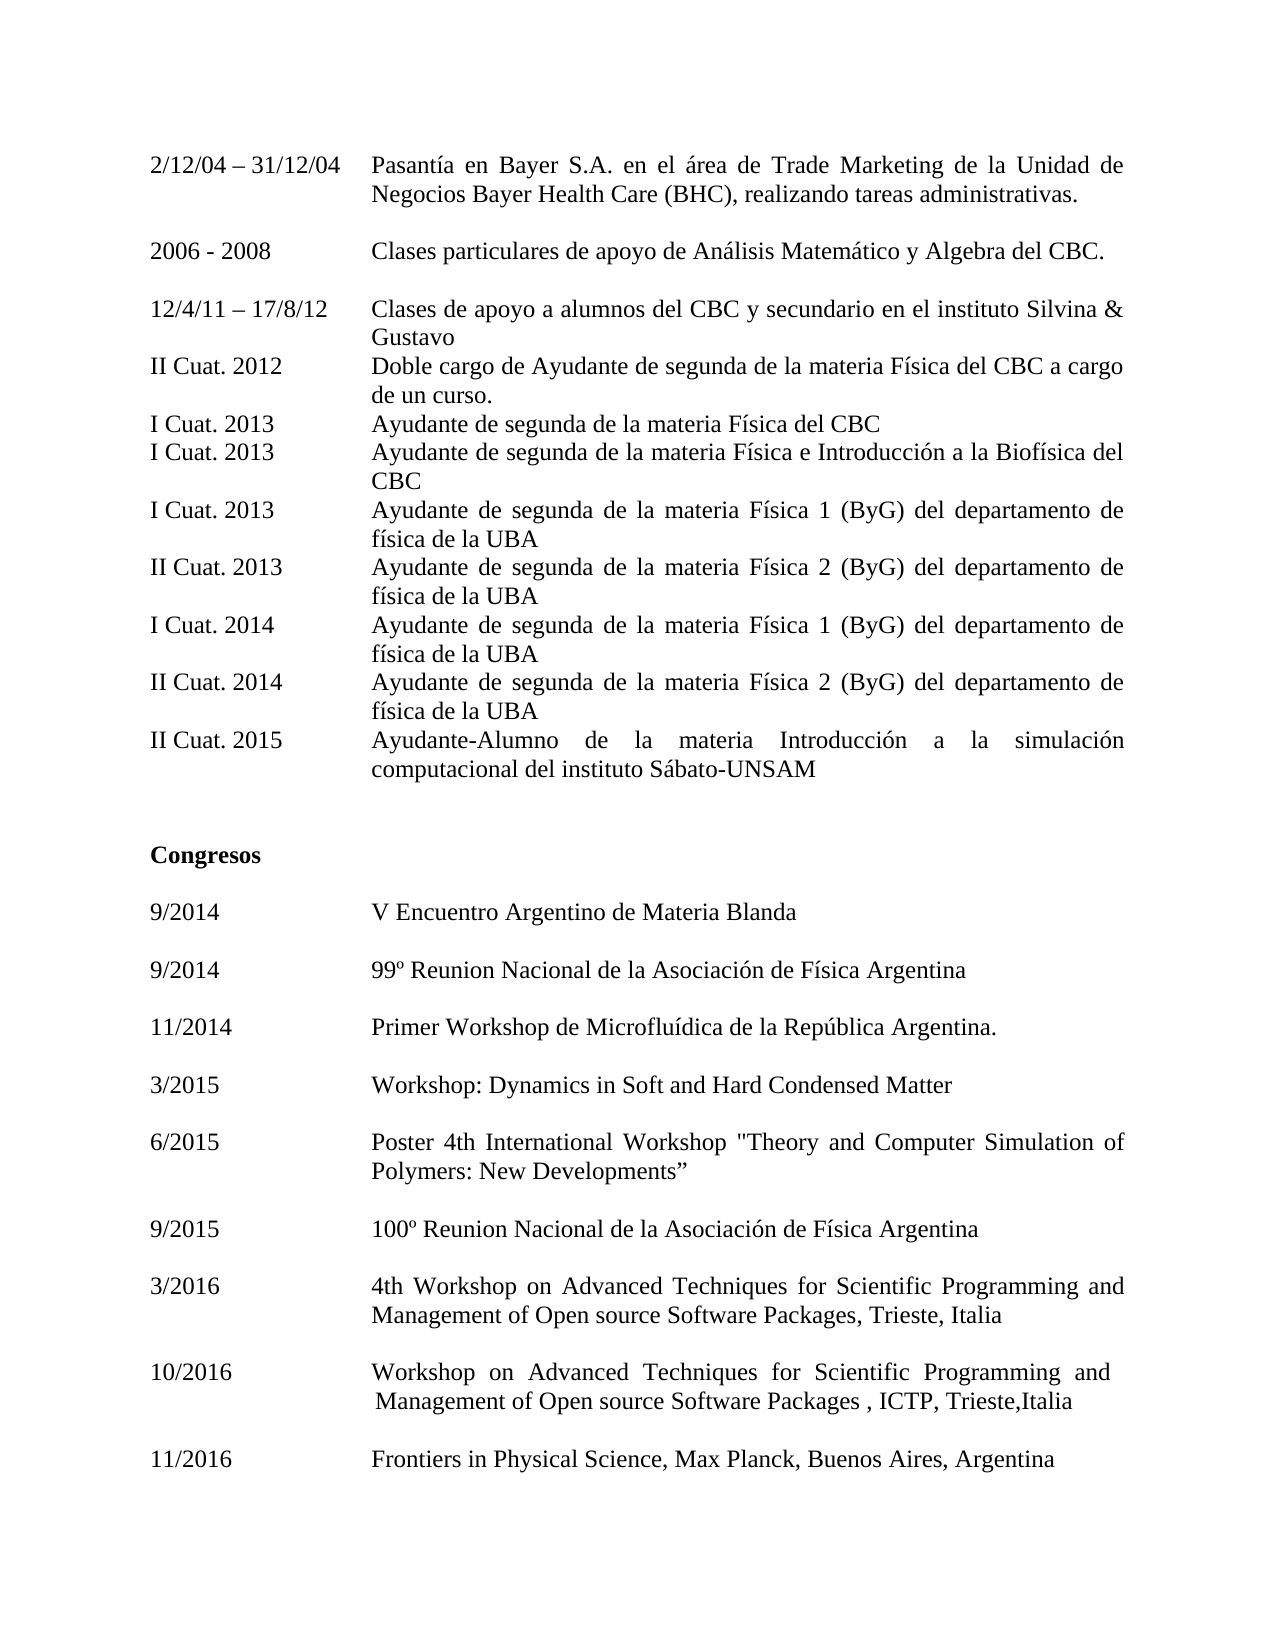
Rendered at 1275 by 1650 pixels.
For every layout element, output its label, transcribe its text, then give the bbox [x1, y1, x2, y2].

text I Cuat. 2013 Ayudante de segunda de la materia Física del CBC [150, 409, 1125, 437]
text II Cuat. 2015 Ayudante-Alumno de la materia Introducción a la simulación computacional del instituto Sábato-UNSAM [150, 725, 1125, 782]
text 6/2015 Poster 4th International Workshop "Theory and Computer Simulation of Polymers: New Developments” [150, 1127, 1125, 1185]
text I Cuat. 2014 Ayudante de segunda de la materia Física 1 (ByG) del departamento de física de la UBA [150, 610, 1125, 667]
text 9/2014 V Encuentro Argentino de Materia Blanda [150, 897, 1125, 926]
text 2006 - 2008 Clases particulares de apoyo de Análisis Matemático y Algebra del CBC. [150, 236, 1125, 265]
text I Cuat. 2013 Ayudante de segunda de la materia Física e Introducción a la Biofísica del CBC [150, 437, 1125, 495]
text 3/2016 4th Workshop on Advanced Techniques for Scientific Programming and Management of Open source Software Packages, Trieste, Italia [150, 1271, 1125, 1329]
text 3/2015 Workshop: Dynamics in Soft and Hard Condensed Matter [150, 1070, 1125, 1099]
text 11/2014 Primer Workshop de Microfluídica de la República Argentina. [150, 1012, 1125, 1041]
text II Cuat. 2012 Doble cargo de Ayudante de segunda de la materia Física del CBC a cargo de un curso. [150, 351, 1125, 409]
text II Cuat. 2014 Ayudante de segunda de la materia Física 2 (ByG) del departamento de física de la UBA [150, 667, 1125, 725]
text II Cuat. 2013 Ayudante de segunda de la materia Física 2 (ByG) del departamento de física de la UBA [150, 552, 1125, 610]
text 10/2016 Workshop on Advanced Techniques for Scientific Programming and Management of Open source Software Packages , ICTP, Trieste,Italia [150, 1357, 1125, 1415]
text 12/4/11 – 17/8/12 Clases de apoyo a alumnos del CBC y secundario en el instituto Silvina & Gustavo [150, 294, 1125, 351]
text 9/2015 100º Reunion Nacional de la Asociación de Física Argentina [150, 1214, 1125, 1242]
text 2/12/04 – 31/12/04 Pasantía en Bayer S.A. en el área de Trade Marketing de la Unidad de Negocios Bayer Health Care (BHC), realizando tareas administrativas. [150, 150, 1125, 207]
text Congresos [150, 840, 1125, 869]
text I Cuat. 2013 Ayudante de segunda de la materia Física 1 (ByG) del departamento de física de la UBA [150, 495, 1125, 552]
text 11/2016 Frontiers in Physical Science, Max Planck, Buenos Aires, Argentina [150, 1444, 1125, 1472]
text 9/2014 99º Reunion Nacional de la Asociación de Física Argentina [150, 955, 1125, 984]
